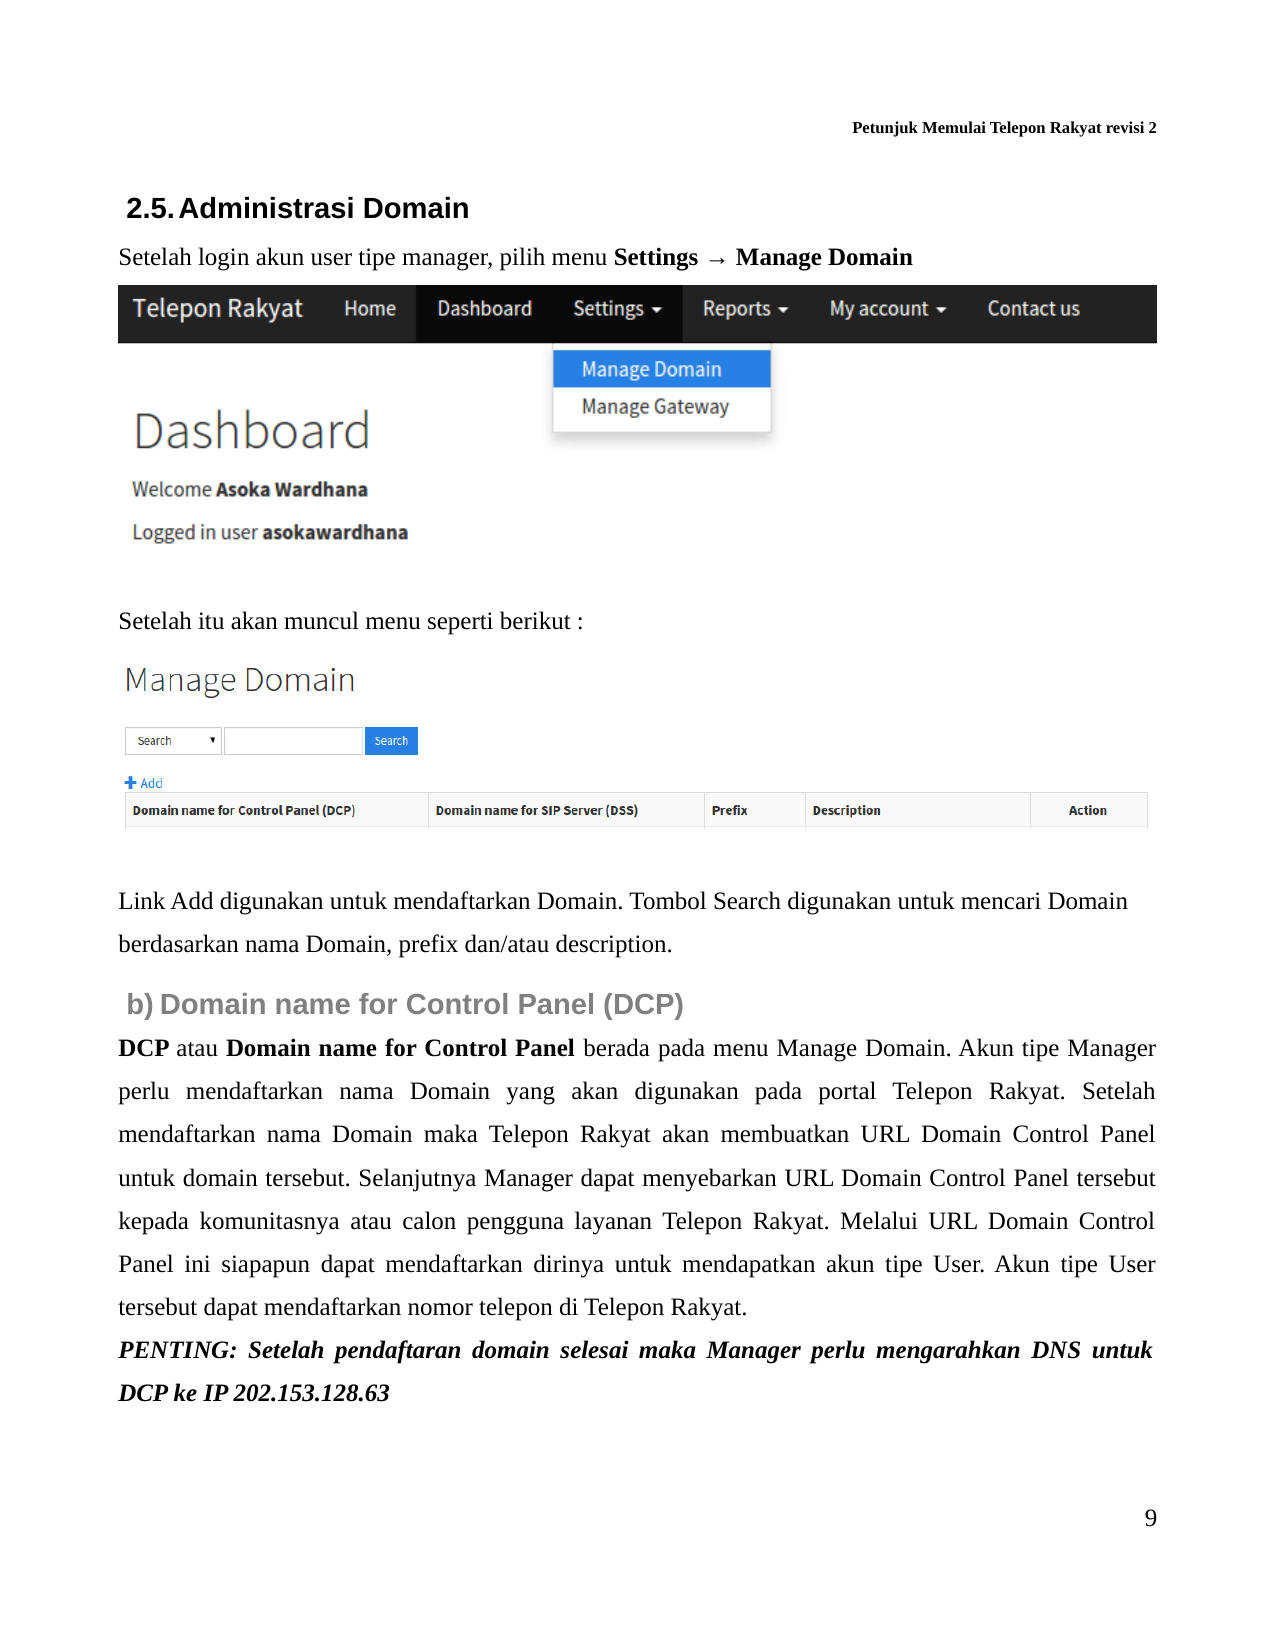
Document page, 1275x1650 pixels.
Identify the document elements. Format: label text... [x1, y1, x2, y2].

text Link Add digunakan untuk mendaftarkan Domain. Tombol Search digunakan untuk mencari Domain berdasarkan nama Domain, prefix dan/atau description. [118, 886, 1157, 958]
text DCP atau Domain name for Control Panel berada pada menu Manage Domain. Akun tipe Manager perlu mendaftarkan nama Domain yang akan digunakan pada portal Telepon Rakyat. Setelah mendaftarkan nama Domain maka Telepon Rakyat akan membuatkan URL Domain Control Panel untuk domain tersebut. Selanjutnya Manager dapat menyebarkan URL Domain Control Panel tersebut kepada komunitasnya atau calon pengguna layanan Telepon Rakyat. Melalui URL Domain Control Panel ini siapapun dapat mendaftarkan dirinya untuk mendapatkan akun tipe User. Akun tipe User tersebut dapat mendaftarkan nomor telepon di Telepon Rakyat. [118, 1033, 1157, 1321]
picture [118, 285, 1157, 592]
subtitle Domain name for Control Panel (DCP) [118, 987, 1157, 1021]
text Setelah login akun user tipe manager, pilih menu Settings → Manage Domain [118, 242, 1157, 271]
text PENTING: Setelah pendaftaran domain selesai maka Manager perlu mengarahkan DNS untuk DCP ke IP 202.153.128.63 [118, 1335, 1157, 1407]
subtitle Administrasi Domain [118, 192, 1157, 225]
text Setelah itu akan muncul menu seperti berikut : [118, 592, 1157, 634]
picture [118, 648, 1157, 829]
